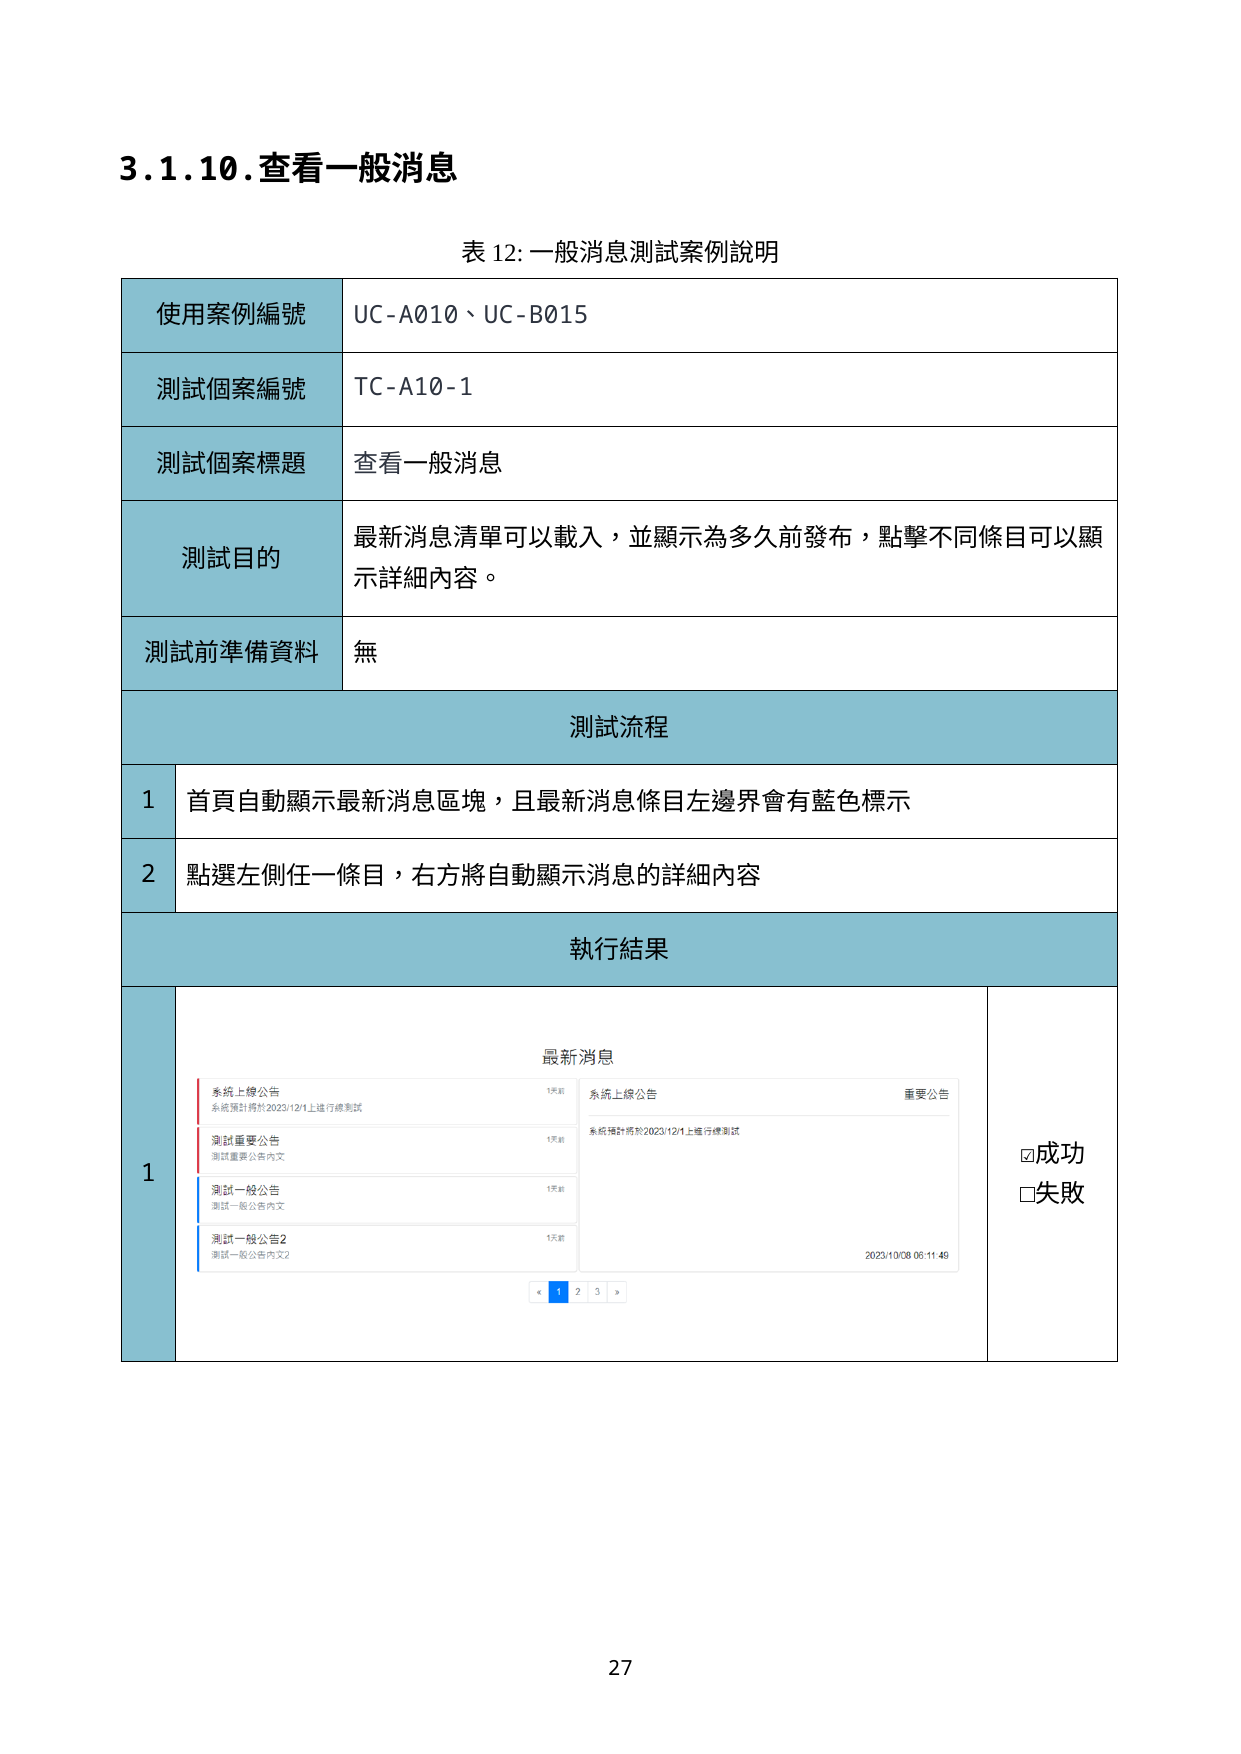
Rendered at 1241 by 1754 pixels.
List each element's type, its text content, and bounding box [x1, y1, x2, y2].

table_cell [176, 987, 987, 1361]
table_cell ☑成功 □失敗 [988, 987, 1117, 1361]
table_cell 1 [122, 765, 175, 838]
table_cell 點選左側任一條目，右方將自動顯示消息的詳細內容 [176, 839, 1117, 912]
table_cell 無 [343, 617, 1117, 690]
subtitle 3.1.10.查看一般消息 [118, 142, 1122, 190]
table_header UC-A010、UC-B015 [343, 279, 1117, 352]
picture [190, 1039, 972, 1305]
table_cell 查看一般消息 [343, 427, 1117, 500]
table_cell TC-A10-1 [343, 353, 1117, 426]
table_cell 測試流程 [122, 691, 1117, 764]
table_cell 測試前準備資料 [122, 617, 342, 690]
table_cell 1 [122, 987, 175, 1361]
table_header 使用案例編號 [122, 279, 342, 352]
table_cell 測試個案編號 [122, 353, 342, 426]
text 表 12: 一般消息測試案例說明 [118, 233, 1122, 269]
table_cell 首頁自動顯示最新消息區塊，且最新消息條目左邊界會有藍色標示 [176, 765, 1117, 838]
table_cell 最新消息清單可以載入，並顯示為多久前發布，點擊不同條目可以顯示詳細內容。 [343, 501, 1117, 616]
table_cell 執行結果 [122, 913, 1117, 986]
table_cell 測試個案標題 [122, 427, 342, 500]
table_cell 測試目的 [122, 501, 342, 616]
table_cell 2 [122, 839, 175, 912]
